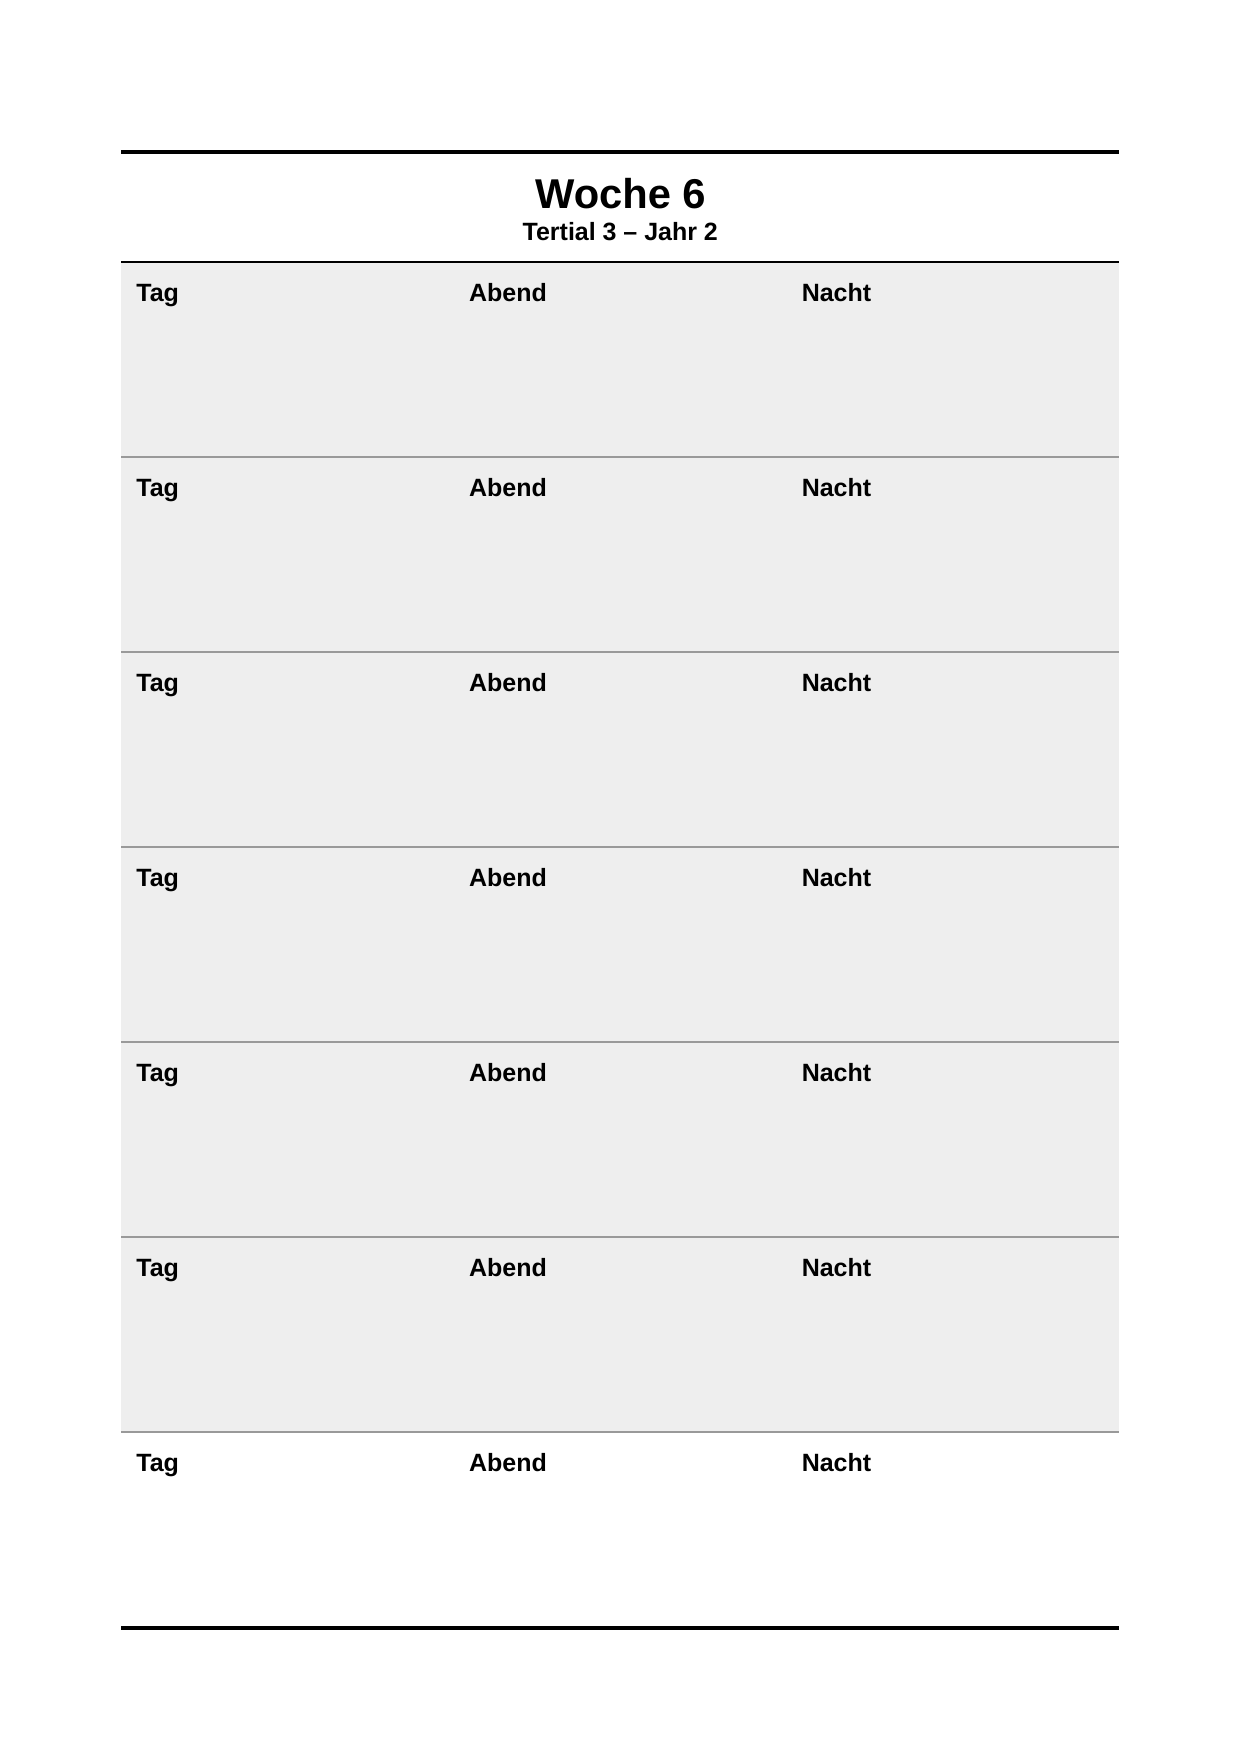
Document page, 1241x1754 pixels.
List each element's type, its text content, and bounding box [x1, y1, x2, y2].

table_cell Nacht [787, 458, 1119, 651]
table_cell Nacht [787, 1043, 1119, 1236]
table_cell Nacht [787, 1238, 1119, 1431]
table_cell Abend [454, 263, 787, 456]
table_cell Tag [121, 848, 454, 1041]
table_cell Tag [121, 1043, 454, 1236]
table_cell Tag [121, 1238, 454, 1431]
table_cell Abend [454, 1043, 787, 1236]
table_cell Tag [121, 653, 454, 846]
table_cell Nacht [787, 653, 1119, 846]
table_cell Abend [454, 1433, 787, 1626]
table_cell Nacht [787, 848, 1119, 1041]
table_header Woche 6 Tertial 3 – Jahr 2 [121, 154, 1119, 261]
table_cell Abend [454, 458, 787, 651]
table_cell Nacht [787, 1433, 1119, 1626]
table_cell Abend [454, 653, 787, 846]
table_cell Tag [121, 458, 454, 651]
table_cell Abend [454, 848, 787, 1041]
table_cell Tag [121, 263, 454, 456]
table_cell Tag [121, 1433, 454, 1626]
table_cell Nacht [787, 263, 1119, 456]
table_cell Abend [454, 1238, 787, 1431]
